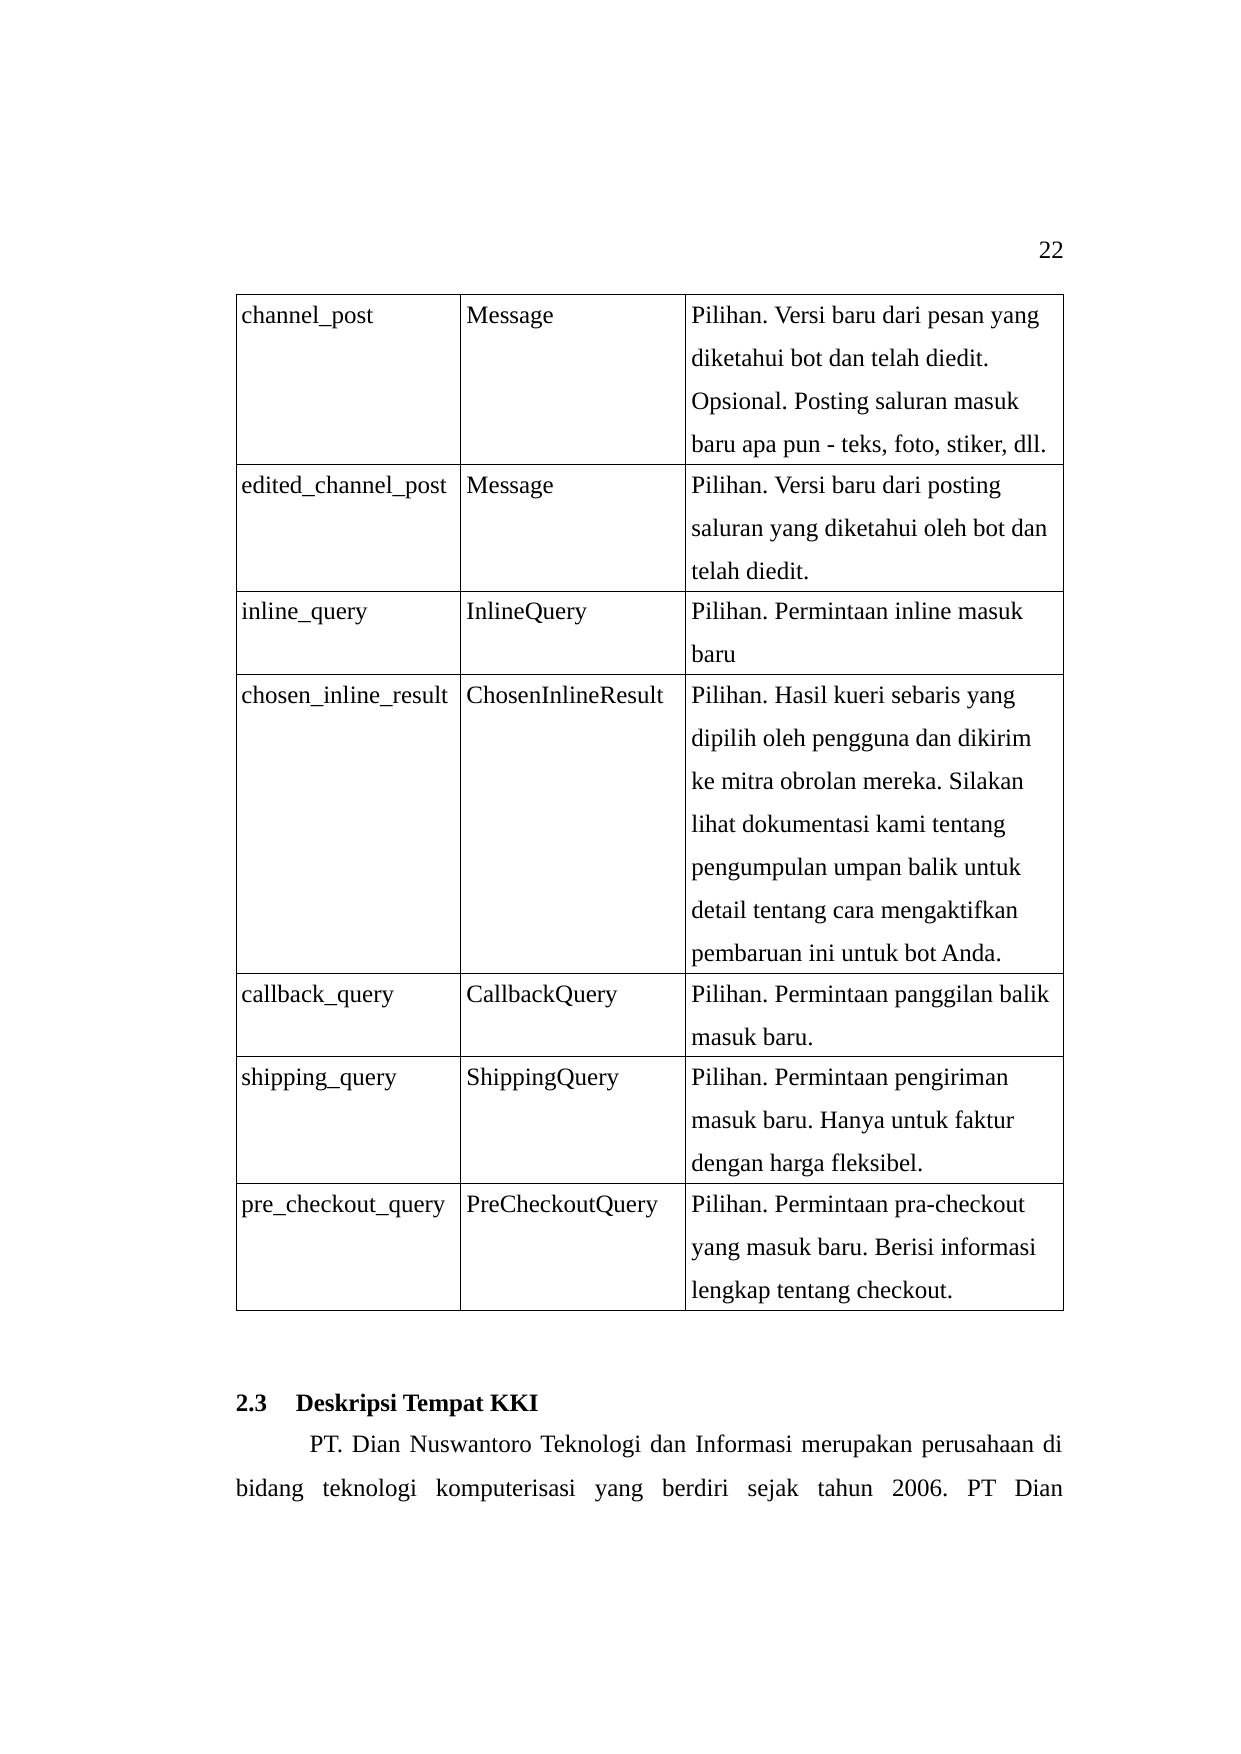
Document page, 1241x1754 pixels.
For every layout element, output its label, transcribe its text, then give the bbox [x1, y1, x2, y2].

table_cell Pilihan. Permintaan pengiriman masuk baru. Hanya untuk faktur dengan harga fleksibel. [686, 1057, 1063, 1183]
table_cell InlineQuery [461, 592, 685, 674]
table_cell Pilihan. Versi baru dari posting saluran yang diketahui oleh bot dan telah diedit. [686, 465, 1063, 591]
table_cell CallbackQuery [461, 974, 685, 1056]
table_cell chosen_inline_result [237, 675, 460, 973]
table_cell ShippingQuery [461, 1057, 685, 1183]
table_cell pre_checkout_query [237, 1184, 460, 1309]
table_cell Pilihan. Versi baru dari pesan yang diketahui bot dan telah diedit. Opsional. Posting saluran masuk baru apa pun - teks, foto, stiker, dll. [686, 295, 1063, 464]
table_cell shipping_query [237, 1057, 460, 1183]
table_cell Pilihan. Hasil kueri sebaris yang dipilih oleh pengguna dan dikirim ke mitra obrolan mereka. Silakan lihat dokumentasi kami tentang pengumpulan umpan balik untuk detail tentang cara mengaktifkan pembaruan ini untuk bot Anda. [686, 675, 1063, 973]
table_cell PreCheckoutQuery [461, 1184, 685, 1309]
table_cell Pilihan. Permintaan inline masuk baru [686, 592, 1063, 674]
table_cell Message [461, 465, 685, 591]
table_cell edited_channel_post [237, 465, 460, 591]
table_cell Pilihan. Permintaan pra-checkout yang masuk baru. Berisi informasi lengkap tentang checkout. [686, 1184, 1063, 1309]
table_cell channel_post [237, 295, 460, 464]
table_cell callback_query [237, 974, 460, 1056]
table_cell Message [461, 295, 685, 464]
table_cell inline_query [237, 592, 460, 674]
table_cell Pilihan. Permintaan panggilan balik masuk baru. [686, 974, 1063, 1056]
text PT. Dian Nuswantoro Teknologi dan Informasi merupakan perusahaan di bidang teknologi komputerisasi yang berdiri sejak tahun 2006. PT Dian [236, 1429, 1063, 1501]
subtitle Deskripsi Tempat KKI [236, 1388, 1063, 1417]
table_cell ChosenInlineResult [461, 675, 685, 973]
